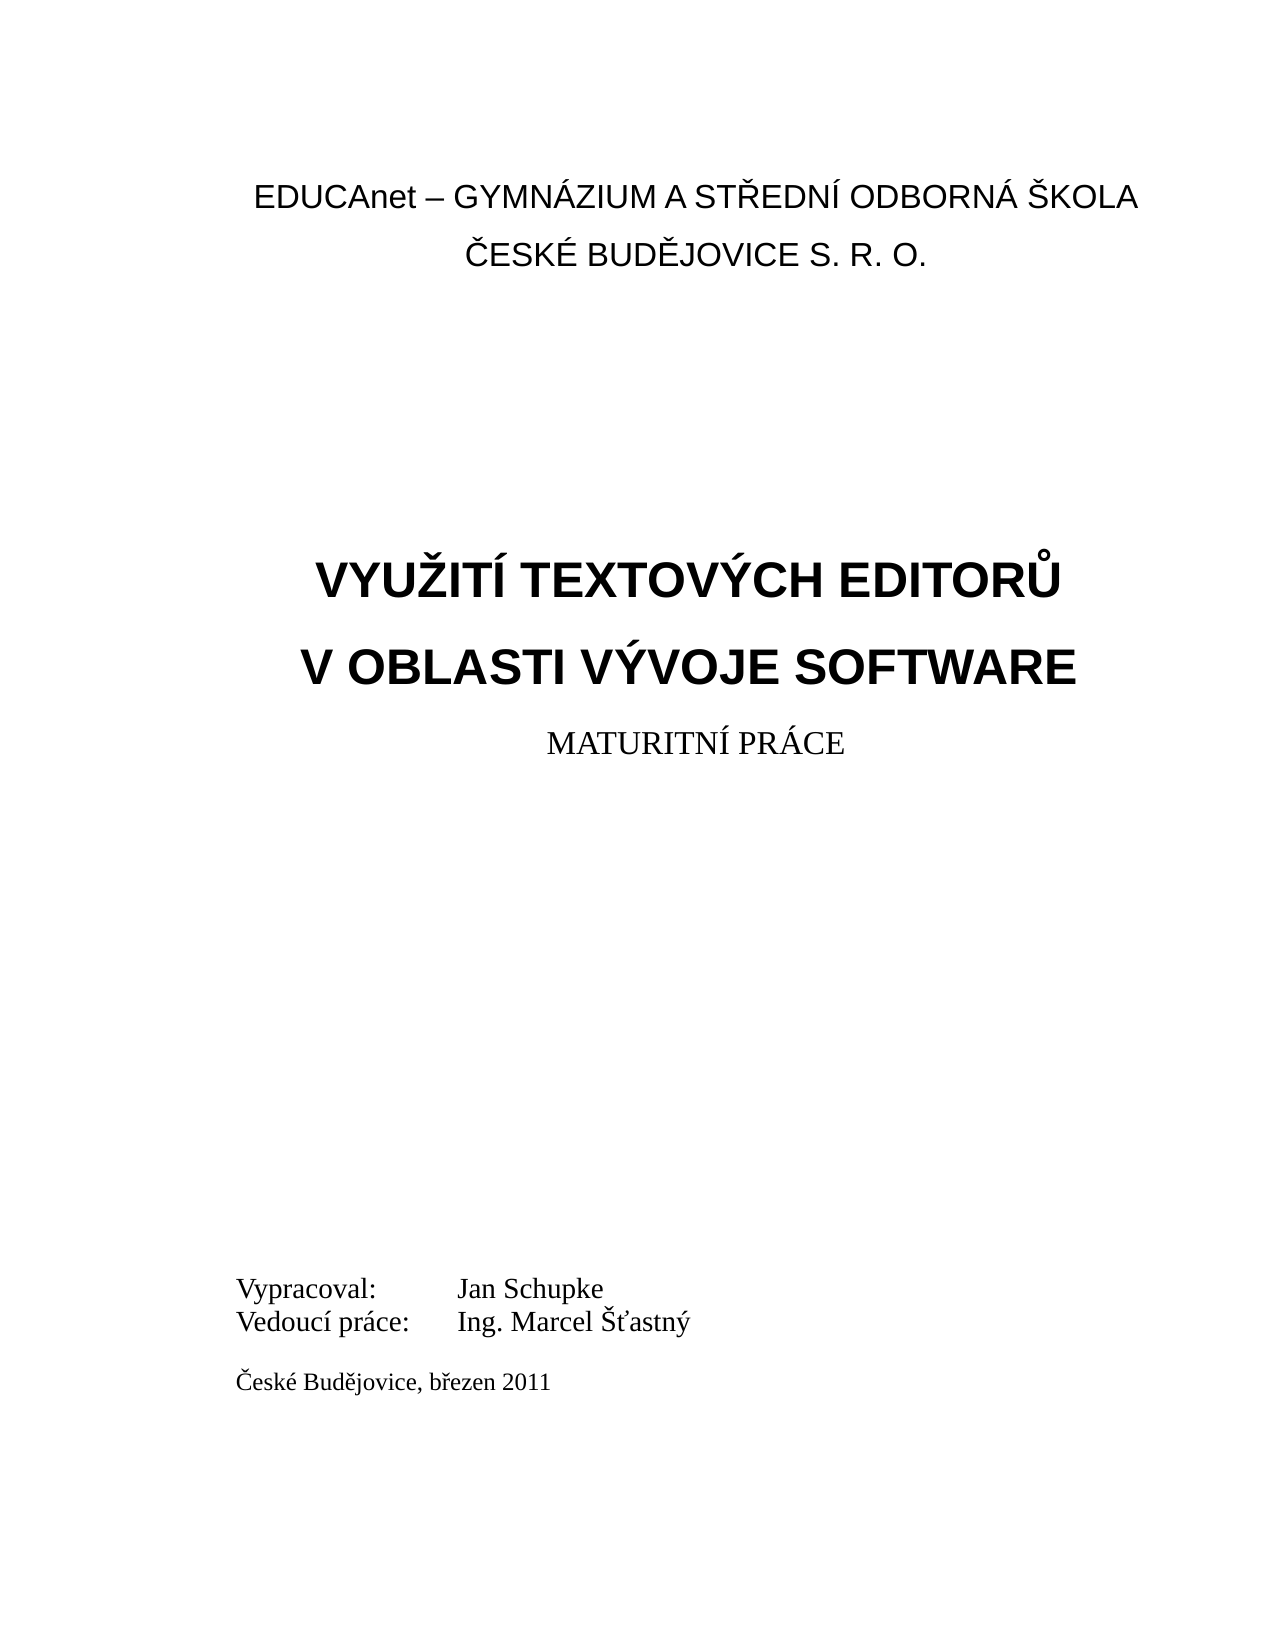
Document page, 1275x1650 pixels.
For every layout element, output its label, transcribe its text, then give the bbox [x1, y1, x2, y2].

text České Budějovice, březen 2011 [236, 1367, 1156, 1396]
text Vedoucí práce: Ing. Marcel Šťastný [236, 1304, 1156, 1338]
text Vypracoval: Jan Schupke [236, 1271, 1156, 1304]
text MATURITNÍ PRÁCE [236, 723, 1156, 762]
text V OBLASTI VÝVOJE SOFTWARE [236, 637, 1156, 695]
text VYUŽITÍ TEXTOVÝCH EDITORŮ [236, 551, 1156, 608]
text EDUCAnet – GYMNÁZIUM A STŘEDNÍ ODBORNÁ ŠKOLA ČESKÉ BUDĚJOVICE S. R. O. [236, 177, 1156, 273]
